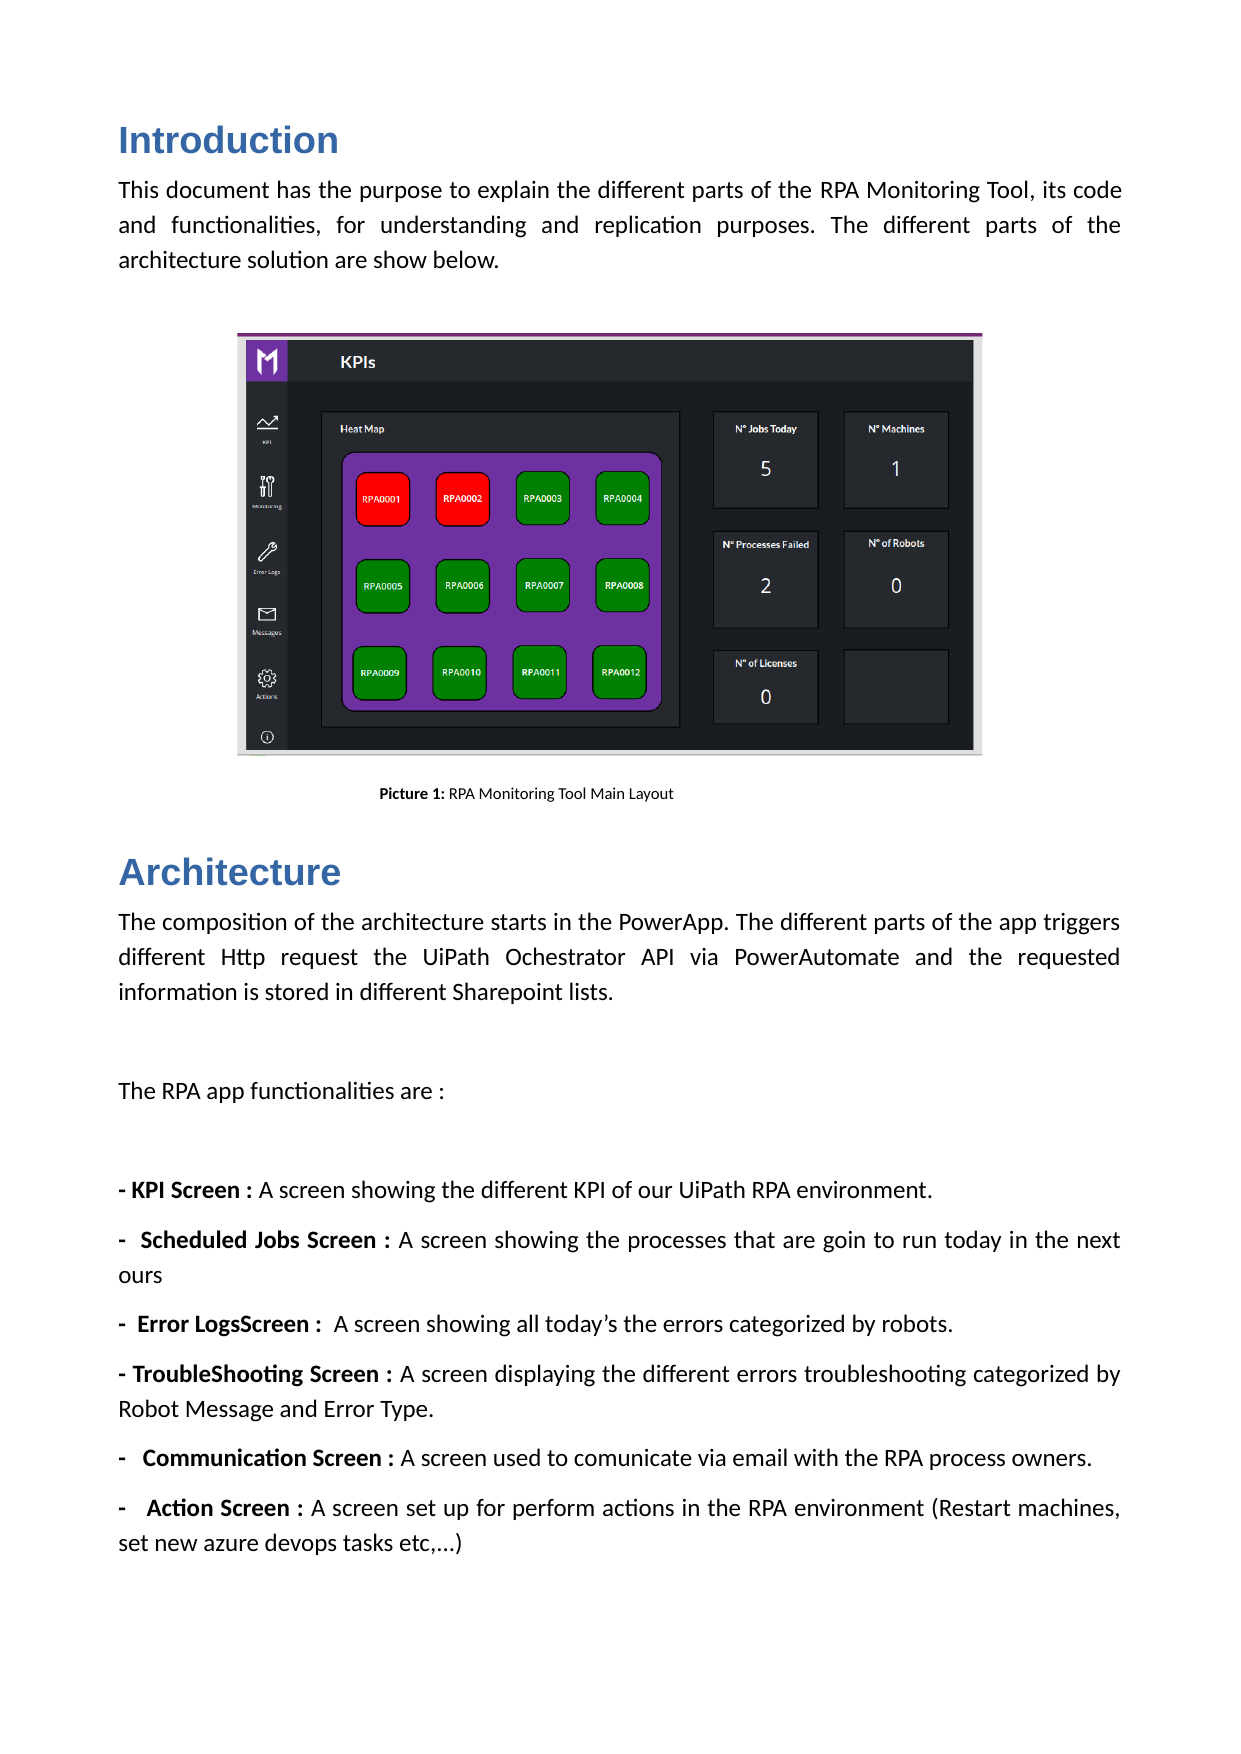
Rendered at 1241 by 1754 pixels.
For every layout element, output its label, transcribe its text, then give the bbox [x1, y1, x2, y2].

text - Scheduled Jobs Screen : A screen showing the processes that are goin to run today in the next ours [118, 1224, 1122, 1289]
text - KPI Screen : A screen showing the different KPI of our UiPath RPA environment. [118, 1174, 1122, 1205]
text - Error LogsScreen : A screen showing all today’s the errors categorized by robots. [118, 1308, 1122, 1339]
text - TroubleShooting Screen : A screen displaying the different errors troubleshooting categorized by Robot Message and Error Type. [118, 1358, 1122, 1423]
text - Action Screen : A screen set up for perform actions in the RPA environment (Restart machines, set new azure devops tasks etc,...) [118, 1492, 1122, 1558]
text - Communication Screen : A screen used to comunicate via email with the RPA process owners. [118, 1442, 1122, 1473]
text This document has the purpose to explain the different parts of the RPA Monitoring Tool, its code and functionalities, for understanding and replication purposes. The different parts of the architecture solution are show below. [118, 174, 1122, 275]
picture [237, 333, 983, 756]
text The composition of the architecture starts in the PowerApp. The different parts of the app triggers different Http request the UiPath Ochestrator API via PowerAutomate and the requested information is stored in different Sharepoint lists. [118, 906, 1122, 1006]
subtitle Introduction [118, 118, 1122, 162]
subtitle Architecture [118, 850, 1122, 893]
text The RPA app functionalities are : [118, 1075, 1122, 1106]
text Picture 1: RPA Monitoring Tool Main Layout [118, 740, 1122, 806]
